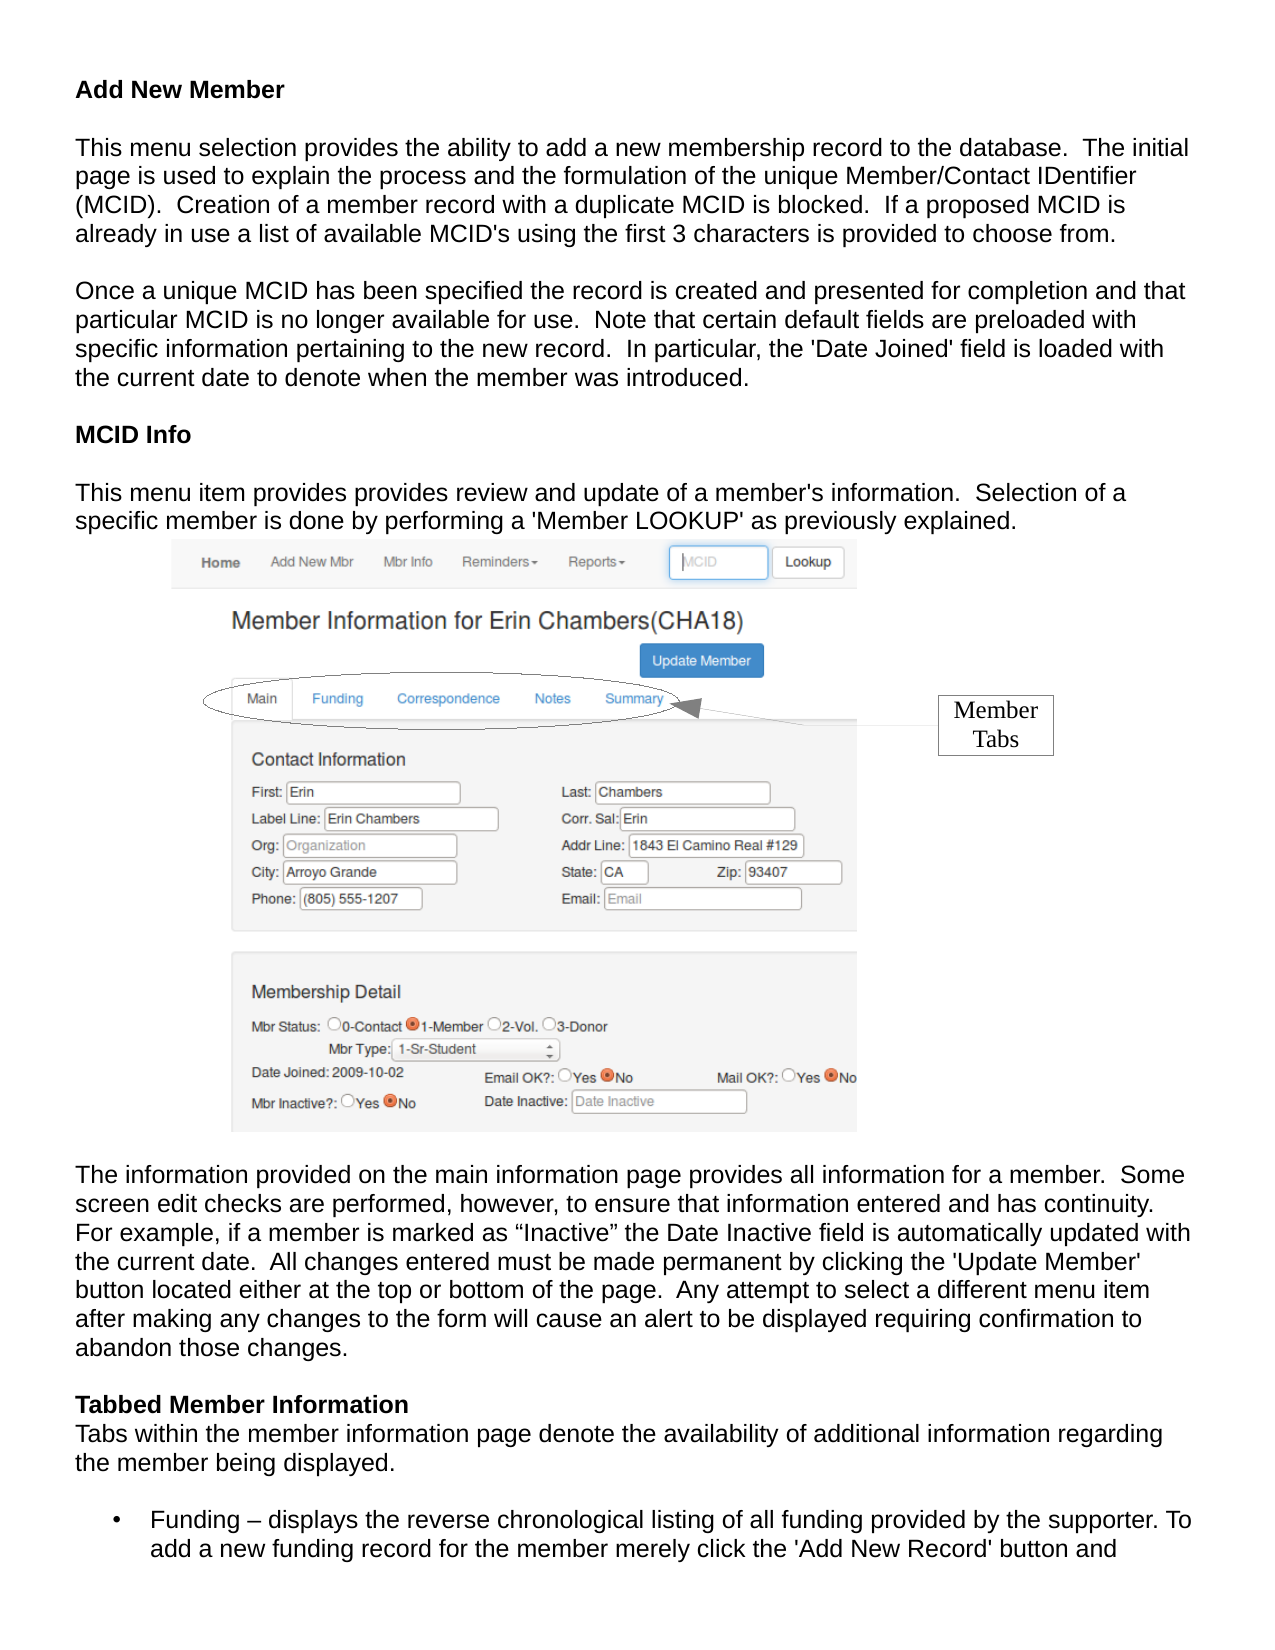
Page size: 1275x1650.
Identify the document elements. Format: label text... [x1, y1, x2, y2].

text Once a unique MCID has been specified the record is created and presented for completion and that particular MCID is no longer available for use. Note that certain default fields are preloaded with specific information pertaining to the new record. In particular, the 'Date Joined' field is loaded with the current date to denote when the member was introduced. [75, 276, 1200, 391]
text MCID Info [75, 420, 1200, 449]
text The information provided on the main information page provides all information for a member. Some screen edit checks are performed, however, to ensure that information entered and has continuity. For example, if a member is marked as “Inactive” the Date Inactive field is automatically updated with the current date. All changes entered must be made permanent by clicking the 'Update Member' button located either at the top or bottom of the page. Any attempt to select a different menu item after making any changes to the form will cause an alert to be displayed requiring confirmation to abandon those changes. [75, 1160, 1200, 1362]
text Tabs within the member information page denote the availability of additional information regarding the member being displayed. [75, 1419, 1200, 1477]
text Add New Member [75, 75, 1200, 104]
picture [171, 539, 857, 1132]
list Funding – displays the reverse chronological listing of all funding provided by the supporter. To add a new funding record for the member merely click the 'Add New Record' button and [112, 1505, 1200, 1563]
text This menu item provides provides review and update of a member's information. Selection of a specific member is done by performing a 'Member LOOKUP' as previously explained. [75, 477, 1200, 535]
text This menu selection provides the ability to add a new membership record to the database. The initial page is used to explain the process and the formulation of the unique Member/Contact IDentifier (MCID). Creation of a member record with a duplicate MCID is blocked. If a proposed MCID is already in use a list of available MCID's using the first 3 characters is provided to choose from. [75, 132, 1200, 247]
text Tabbed Member Information [75, 1390, 1200, 1419]
